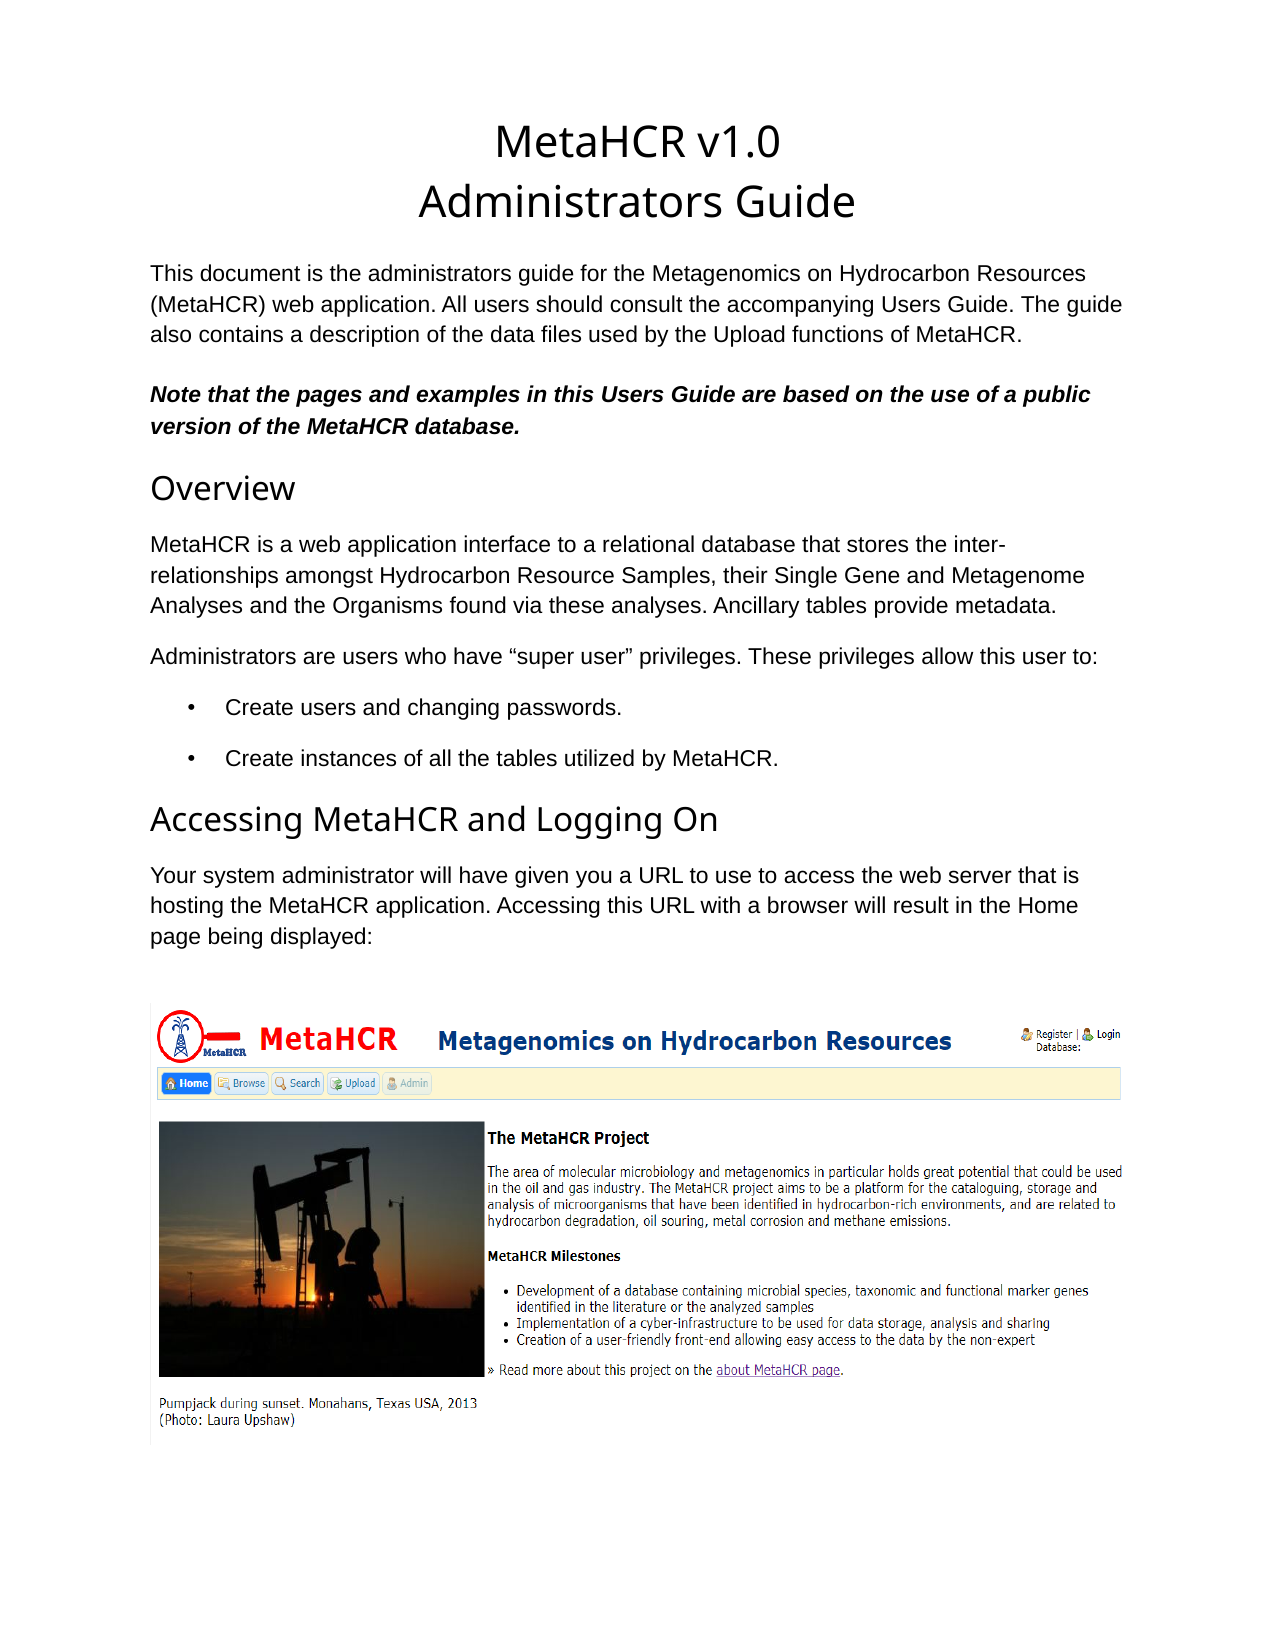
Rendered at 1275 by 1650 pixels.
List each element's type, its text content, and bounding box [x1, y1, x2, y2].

text MetaHCR is a web application interface to a relational database that stores the inter-relationships amongst Hydrocarbon Resource Samples, their Single Gene and Metagenome Analyses and the Organisms found via these analyses. Ancillary tables provide metadata. [150, 531, 1125, 618]
subtitle Accessing MetaHCR and Logging On [150, 796, 1125, 841]
subtitle Overview [150, 465, 1125, 511]
picture [150, 1003, 1125, 1445]
title MetaHCR v1.0 [150, 111, 1125, 171]
text Note that the pages and examples in this Users Guide are based on the use of a public version of the MetaHCR database. [150, 381, 1125, 439]
text Administrators are users who have “super user” privileges. These privileges allow this user to: [150, 643, 1125, 669]
title Administrators Guide [150, 171, 1125, 230]
list Create instances of all the tables utilized by MetaHCR. [187, 745, 1125, 771]
text Your system administrator will have given you a URL to use to access the web server that is hosting the MetaHCR application. Accessing this URL with a browser will result in the Home page being displayed: [150, 862, 1125, 949]
text This document is the administrators guide for the Metagenomics on Hydrocarbon Resources (MetaHCR) web application. All users should consult the accompanying Users Guide. The guide also contains a description of the data files used by the Upload functions of MetaHCR. [150, 260, 1125, 347]
list Create users and changing passwords. [187, 694, 1125, 720]
